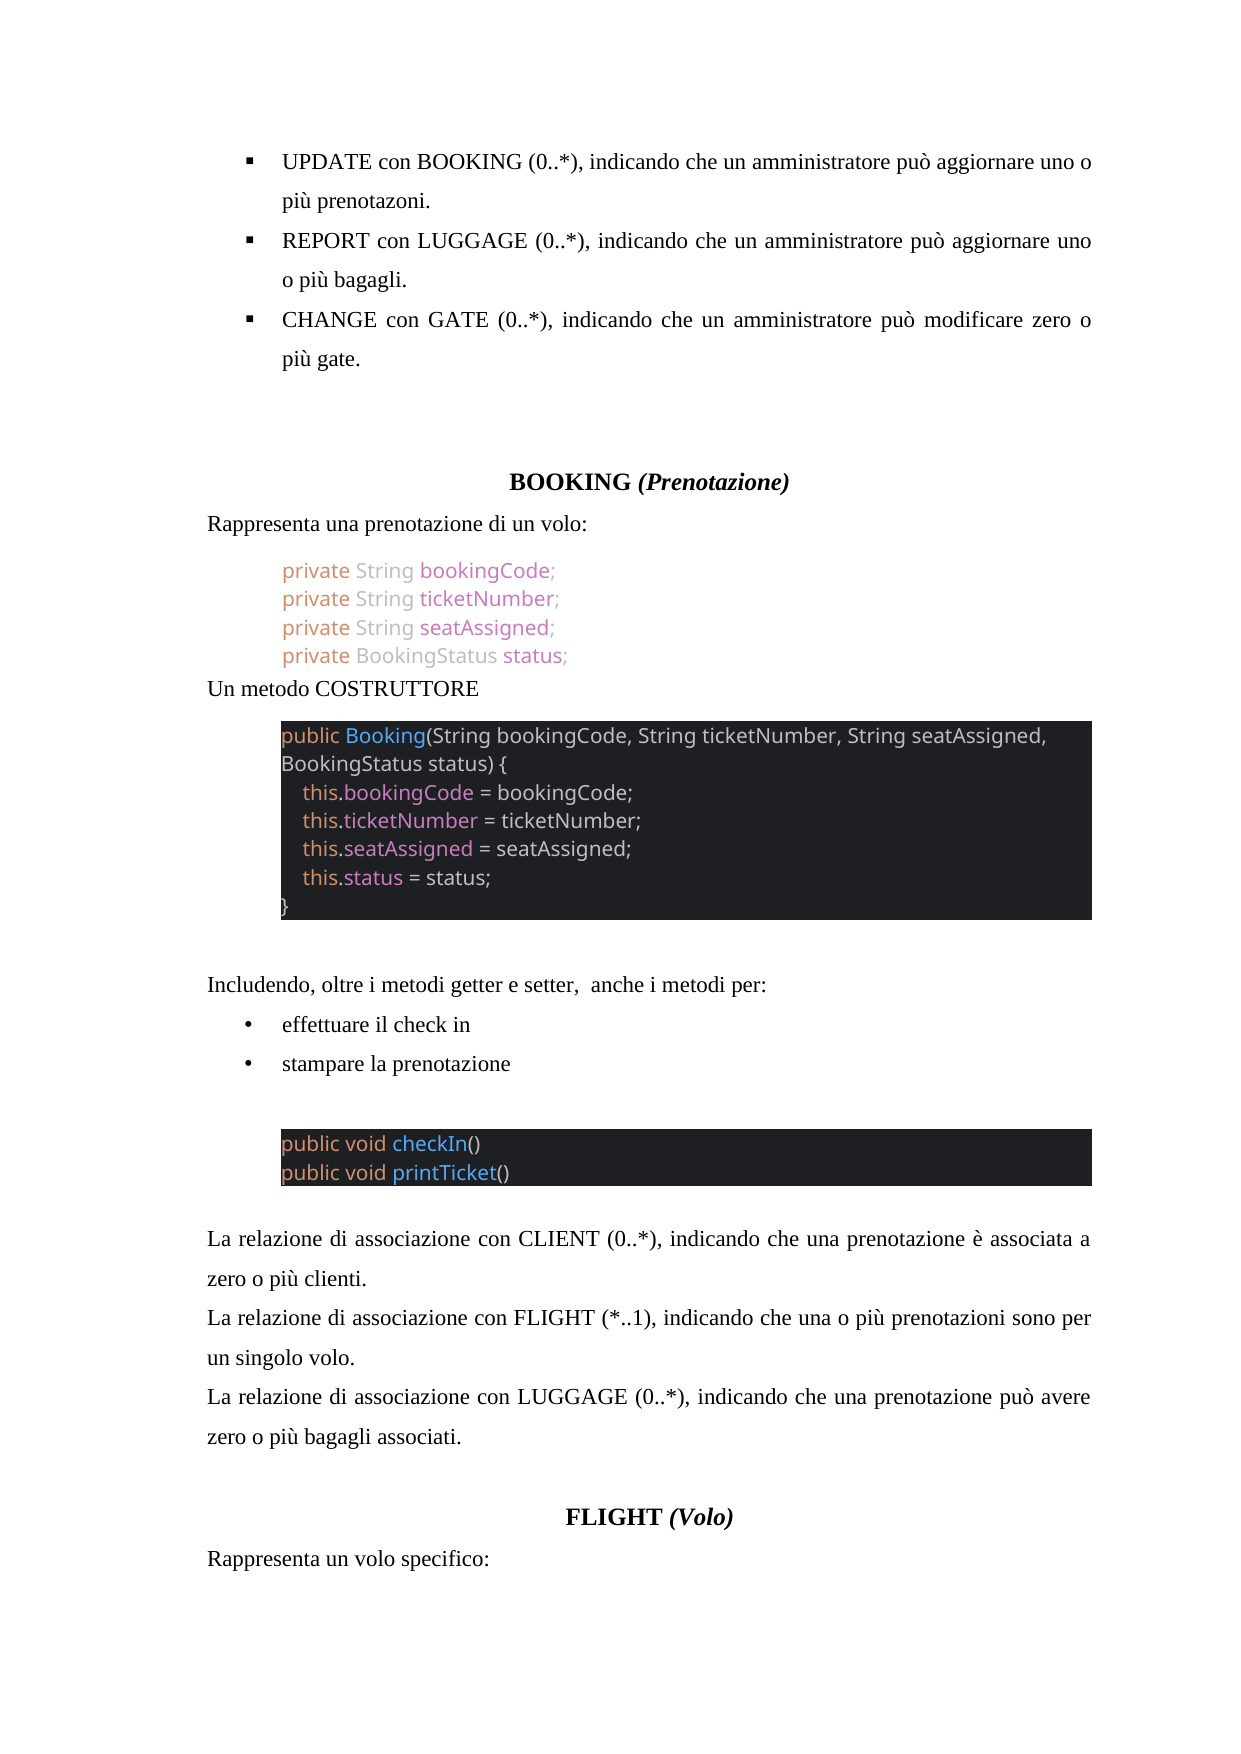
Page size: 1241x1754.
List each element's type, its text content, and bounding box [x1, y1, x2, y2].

text La relazione di associazione con CLIENT (0..*), indicando che una prenotazione è associata a zero o più clienti. [207, 1226, 1092, 1291]
text public Booking(String bookingCode, String ticketNumber, String seatAssigned, BookingStatus status) { this.bookingCode = bookingCode; this.ticketNumber = ticketNumber; this.seatAssigned = seatAssigned; this.status = status; } [281, 721, 1092, 920]
text La relazione di associazione con FLIGHT (*..1), indicando che una o più prenotazioni sono per un singolo volo. [207, 1304, 1092, 1370]
text BOOKING (Prenotazione) [207, 467, 1092, 496]
text La relazione di associazione con LUGGAGE (0..*), indicando che una prenotazione può avere zero o più bagagli associati. [207, 1383, 1092, 1449]
text Includendo, oltre i metodi getter e setter, anche i metodi per: [207, 971, 1092, 998]
list private String bookingCode; private String ticketNumber; private String seatAssigned; private BookingStatus status; [244, 556, 1092, 669]
list REPORT con LUGGAGE (0..*), indicando che un amministratore può aggiornare uno o più bagagli. [244, 227, 1092, 292]
text public void checkIn() public void printTicket() [281, 1129, 1092, 1186]
list CHANGE con GATE (0..*), indicando che un amministratore può modificare zero o più gate. [244, 306, 1092, 371]
list effettuare il check in [244, 1011, 1092, 1037]
text FLIGHT (Volo) [207, 1502, 1092, 1531]
text Rappresenta un volo specifico: [207, 1545, 1092, 1571]
list stampare la prenotazione [244, 1050, 1092, 1077]
list UPDATE con BOOKING (0..*), indicando che un amministratore può aggiornare uno o più prenotazoni. [244, 148, 1092, 213]
text Un metodo COSTRUTTORE [207, 675, 1092, 702]
text Rappresenta una prenotazione di un volo: [207, 510, 1092, 537]
